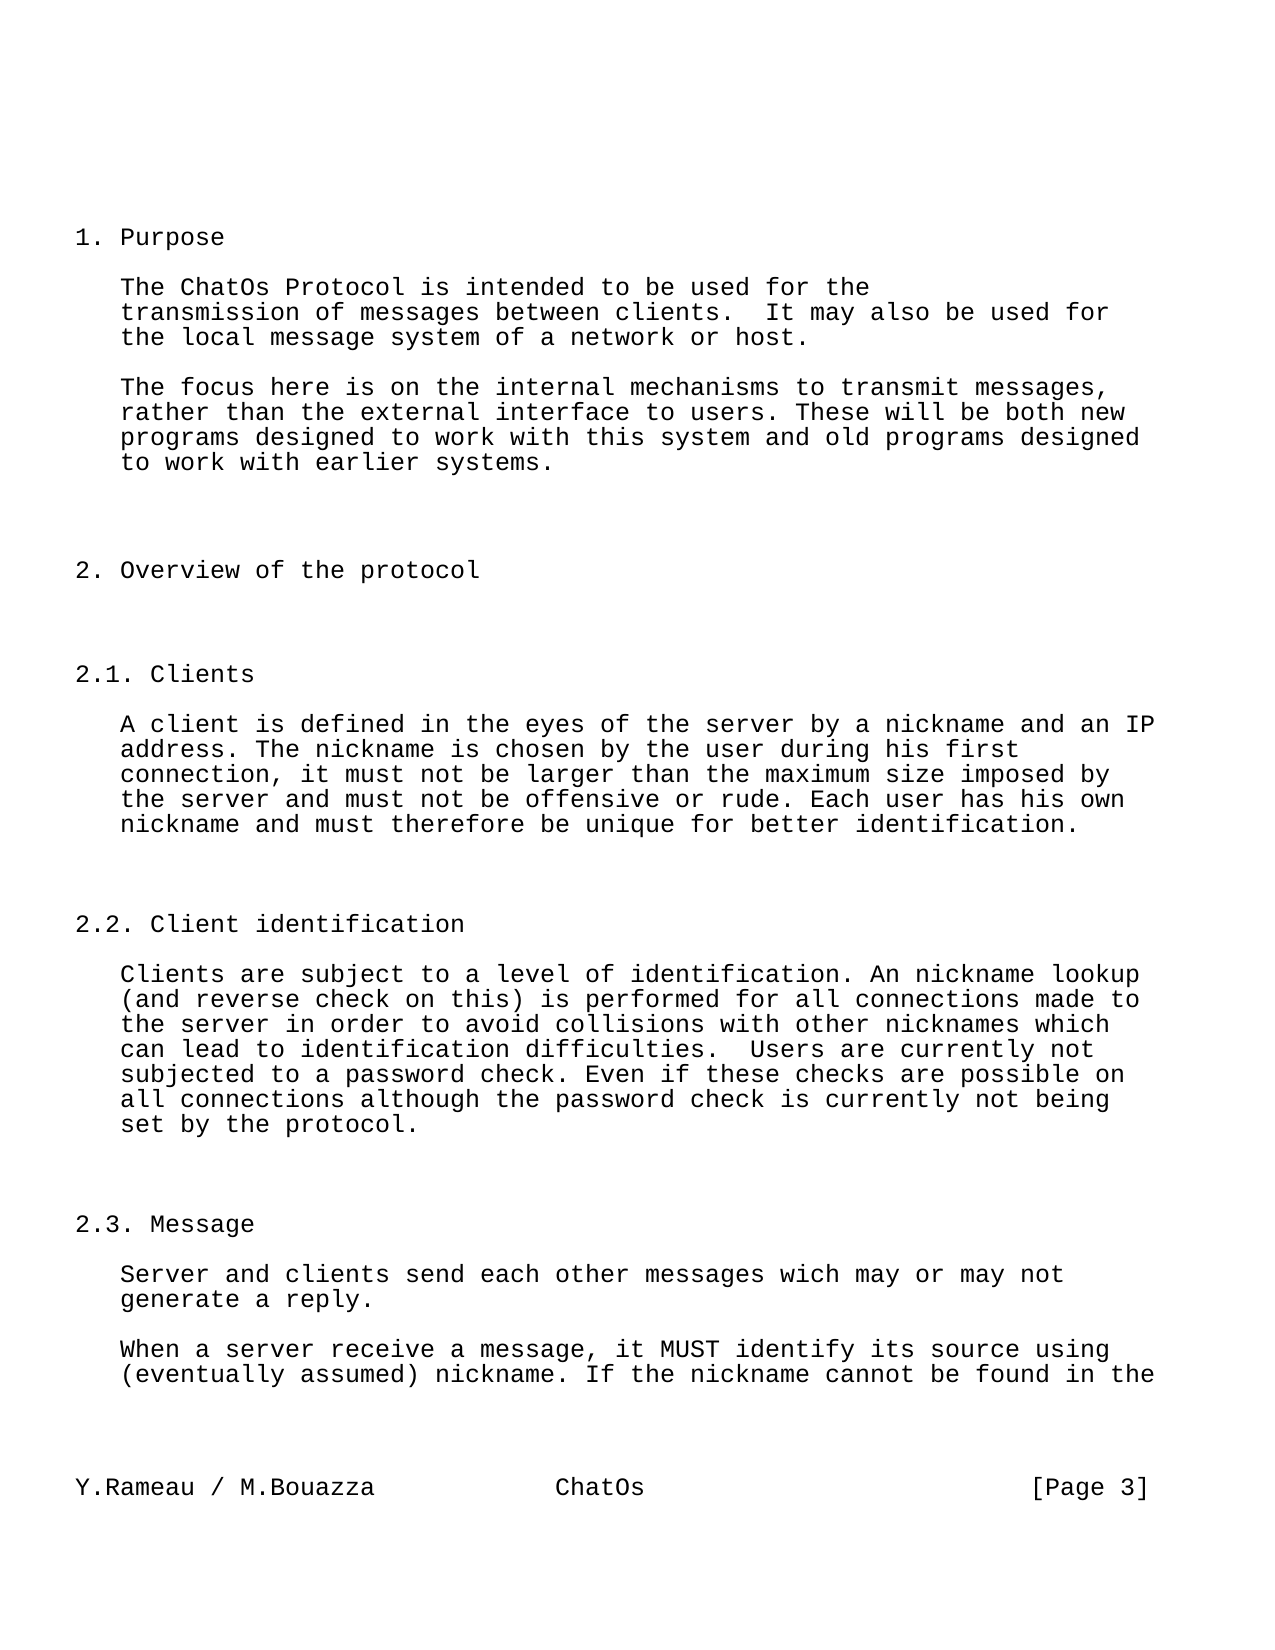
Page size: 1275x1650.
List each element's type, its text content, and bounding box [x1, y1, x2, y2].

subtitle Message [75, 1212, 1155, 1237]
text to work with earlier systems. [120, 450, 1155, 475]
text transmission of messages between clients. It may also be used for [120, 300, 1155, 325]
subtitle Clients [75, 662, 1155, 687]
text programs designed to work with this system and old programs designed [120, 425, 1155, 450]
subtitle Client identification [75, 912, 1155, 937]
text the local message system of a network or host. [120, 325, 1155, 350]
subtitle Purpose [75, 225, 1155, 250]
subtitle Overview of the protocol [75, 559, 1155, 584]
text A client is defined in the eyes of the server by a nickname and an IP address. The nickname is chosen by the user during his first connection, it must not be larger than the maximum size imposed by the server and must not be offensive or rude. Each user has his own nickname and must therefore be unique for better identification. [120, 712, 1155, 837]
text rather than the external interface to users. These will be both new [120, 400, 1155, 425]
text Clients are subject to a level of identification. An nickname lookup (and reverse check on this) is performed for all connections made to the server in order to avoid collisions with other nicknames which can lead to identification difficulties. Users are currently not subjected to a password check. Even if these checks are possible on all connections although the password check is currently not being set by the protocol. [120, 962, 1155, 1137]
text The ChatOs Protocol is intended to be used for the [120, 275, 1155, 300]
text The focus here is on the internal mechanisms to transmit messages, [120, 375, 1155, 400]
text Server and clients send each other messages wich may or may not generate a reply. [120, 1262, 1155, 1312]
text When a server receive a message, it MUST identify its source using (eventually assumed) nickname. If the nickname cannot be found in the [120, 1337, 1155, 1387]
